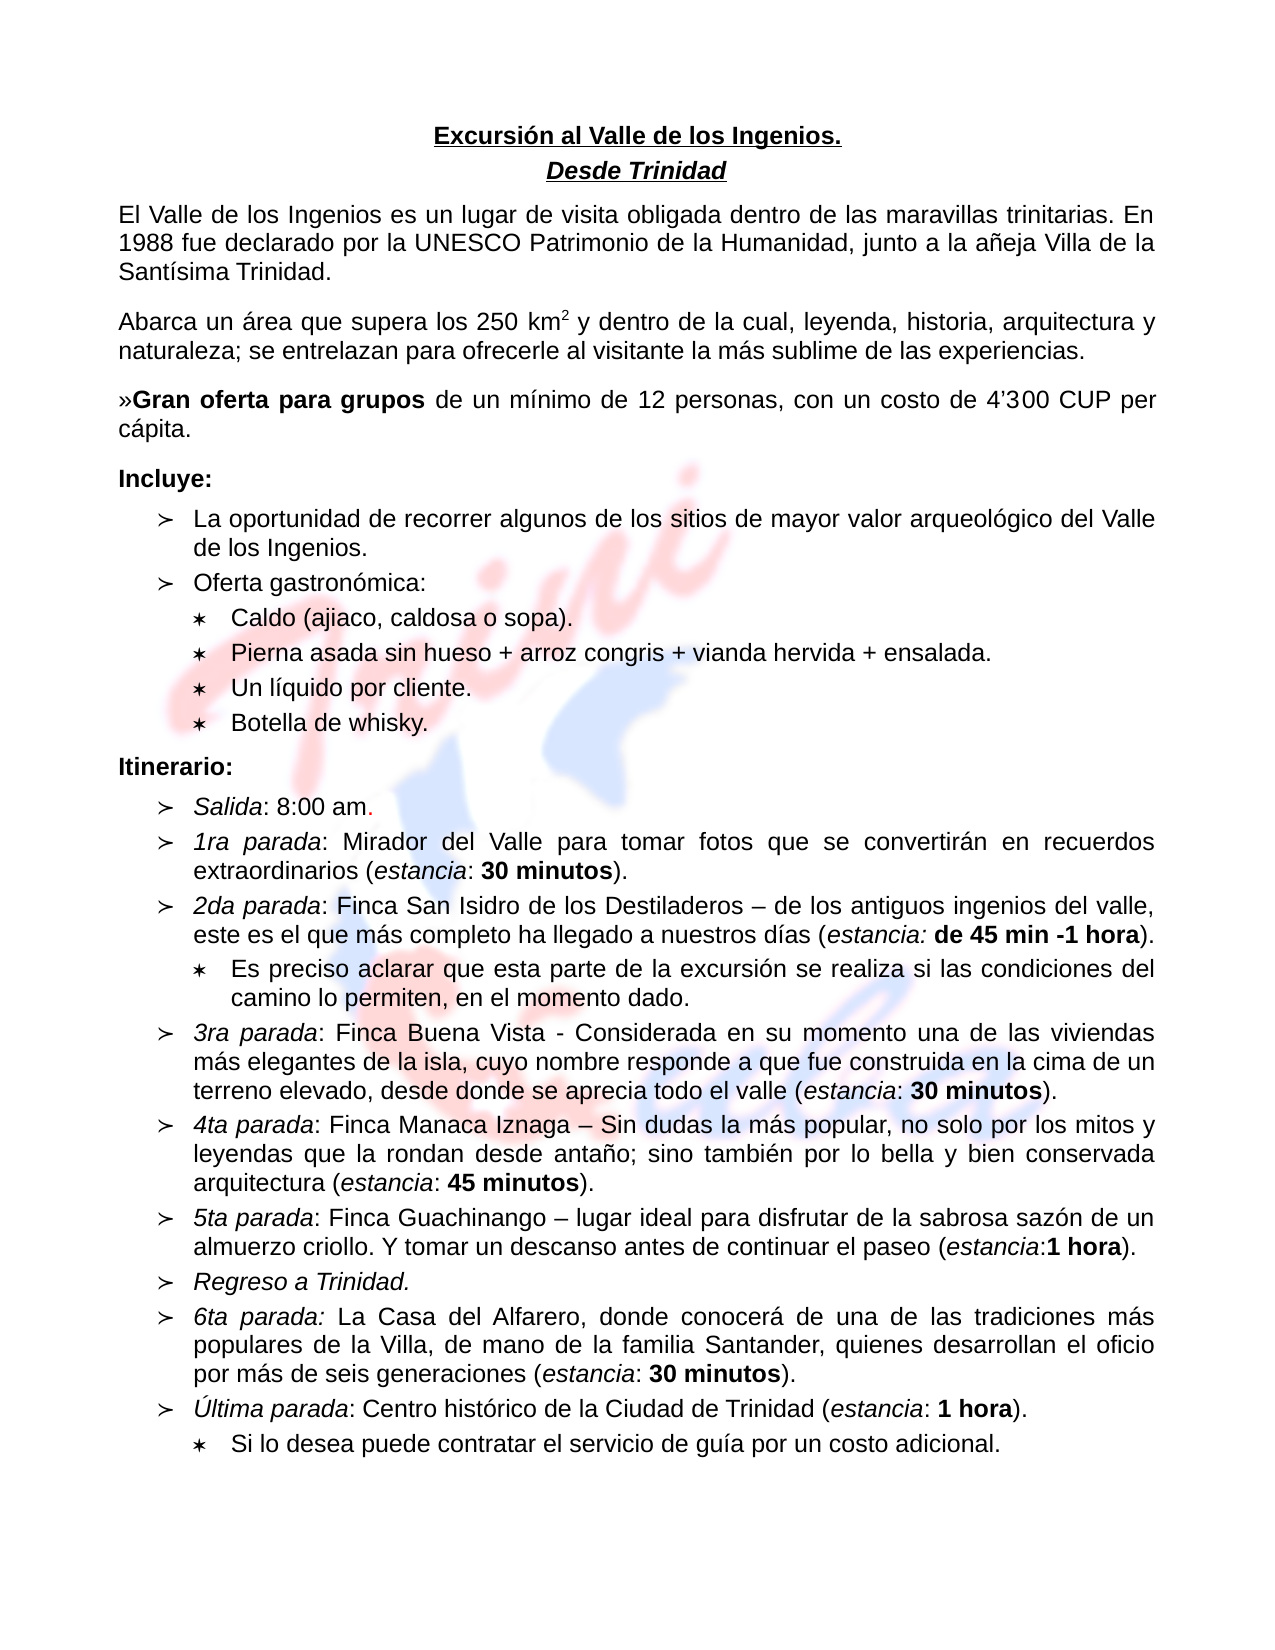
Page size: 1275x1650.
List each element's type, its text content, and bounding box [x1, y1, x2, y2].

list Regreso a Trinidad. [156, 1267, 1157, 1296]
text Desde Trinidad [118, 156, 1157, 185]
text Itinerario: [118, 752, 127, 780]
text »Gran oferta para grupos de un mínimo de 12 personas, con un costo de 4’300 CUP per cápita. [118, 385, 1157, 443]
list Si lo desea puede contratar el servicio de guía por un costo adicional. [193, 1429, 1157, 1458]
list 5ta parada: Finca Guachinango – lugar ideal para disfrutar de la sabrosa sazón de un almuerzo criollo. Y tomar un descanso antes de continuar el paseo (estancia:1 hora). [156, 1203, 1157, 1261]
text Itinerario: [1148, 752, 1157, 780]
text Incluye: [118, 464, 127, 492]
list Última parada: Centro histórico de la Ciudad de Trinidad (estancia: 1 hora). [156, 1394, 1157, 1423]
text Excursión al Valle de los Ingenios. [118, 121, 1157, 150]
text Incluye: [1148, 464, 1157, 492]
text Abarca un área que supera los 250 km2 y dentro de la cual, leyenda, historia, arquitectura y naturaleza; se entrelazan para ofrecerle al visitante la más sublime de las experiencias. [118, 307, 1157, 364]
list 6ta parada: La Casa del Alfarero, donde conocerá de una de las tradiciones más populares de la Villa, de mano de la familia Santander, quienes desarrollan el oficio por más de seis generaciones (estancia: 30 minutos). [156, 1302, 1157, 1388]
text El Valle de los Ingenios es un lugar de visita obligada dentro de las maravillas trinitarias. En 1988 fue declarado por la UNESCO Patrimonio de la Humanidad, junto a la añeja Villa de la Santísima Trinidad. [118, 200, 1157, 286]
